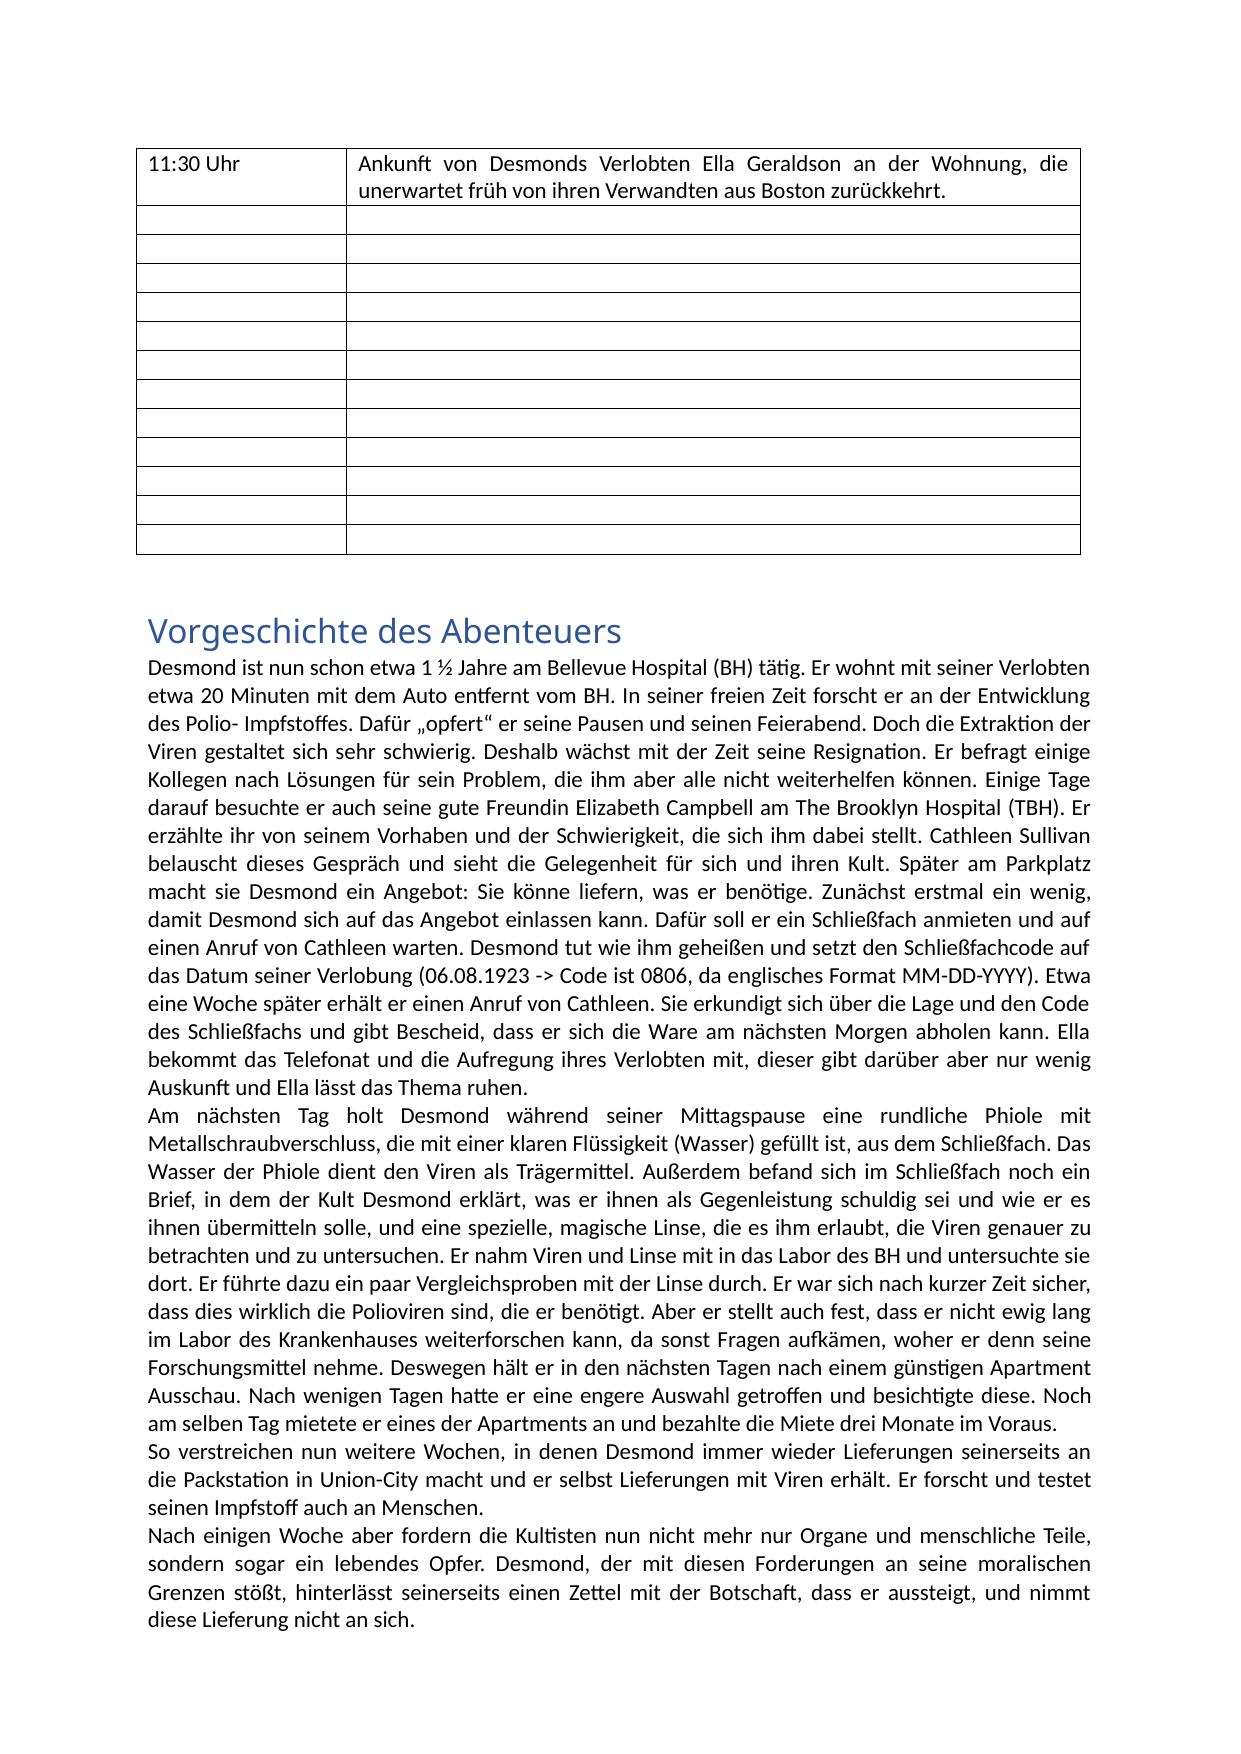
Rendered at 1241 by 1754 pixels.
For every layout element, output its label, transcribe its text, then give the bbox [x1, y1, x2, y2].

table_cell [137, 409, 346, 437]
table_cell [347, 525, 1080, 553]
table_cell [347, 467, 1080, 495]
table_cell [347, 293, 1080, 321]
table_cell [137, 322, 346, 350]
text Nach einigen Woche aber fordern die Kultisten nun nicht mehr nur Organe und menschliche Teile, sondern sogar ein lebendes Opfer. Desmond, der mit diesen Forderungen an seine moralischen Grenzen stößt, hinterlässt seinerseits einen Zettel mit der Botschaft, dass er aussteigt, und nimmt diese Lieferung nicht an sich. [148, 1522, 1093, 1634]
table_cell [137, 235, 346, 263]
table_cell [347, 409, 1080, 437]
table_cell [137, 380, 346, 408]
table_cell [137, 293, 346, 321]
table_cell [137, 467, 346, 495]
table_cell [347, 264, 1080, 292]
text Am nächsten Tag holt Desmond während seiner Mittagspause eine rundliche Phiole mit Metallschraubverschluss, die mit einer klaren Flüssigkeit (Wasser) gefüllt ist, aus dem Schließfach. Das Wasser der Phiole dient den Viren als Trägermittel. Außerdem befand sich im Schließfach noch ein Brief, in dem der Kult Desmond erklärt, was er ihnen als Gegenleistung schuldig sei und wie er es ihnen übermitteln solle, und eine spezielle, magische Linse, die es ihm erlaubt, die Viren genauer zu betrachten und zu untersuchen. Er nahm Viren und Linse mit in das Labor des BH und untersuchte sie dort. Er führte dazu ein paar Vergleichsproben mit der Linse durch. Er war sich nach kurzer Zeit sicher, dass dies wirklich die Polioviren sind, die er benötigt. Aber er stellt auch fest, dass er nicht ewig lang im Labor des Krankenhauses weiterforschen kann, da sonst Fragen aufkämen, woher er denn seine Forschungsmittel nehme. Deswegen hält er in den nächsten Tagen nach einem günstigen Apartment Ausschau. Nach wenigen Tagen hatte er eine engere Auswahl getroffen und besichtigte diese. Noch am selben Tag mietete er eines der Apartments an und bezahlte die Miete drei Monate im Voraus. [148, 1101, 1093, 1437]
table_cell [347, 235, 1080, 263]
table_cell [347, 206, 1080, 234]
table_cell [137, 264, 346, 292]
table_cell [137, 438, 346, 466]
table_cell [347, 322, 1080, 350]
subtitle Vorgeschichte des Abenteuers [148, 607, 1093, 653]
table_cell [347, 496, 1080, 524]
text Desmond ist nun schon etwa 1 ½ Jahre am Bellevue Hospital (BH) tätig. Er wohnt mit seiner Verlobten etwa 20 Minuten mit dem Auto entfernt vom BH. In seiner freien Zeit forscht er an der Entwicklung des Polio- Impfstoffes. Dafür „opfert“ er seine Pausen und seinen Feierabend. Doch die Extraktion der Viren gestaltet sich sehr schwierig. Deshalb wächst mit der Zeit seine Resignation. Er befragt einige Kollegen nach Lösungen für sein Problem, die ihm aber alle nicht weiterhelfen können. Einige Tage darauf besuchte er auch seine gute Freundin Elizabeth Campbell am The Brooklyn Hospital (TBH). Er erzählte ihr von seinem Vorhaben und der Schwierigkeit, die sich ihm dabei stellt. Cathleen Sullivan belauscht dieses Gespräch und sieht die Gelegenheit für sich und ihren Kult. Später am Parkplatz macht sie Desmond ein Angebot: Sie könne liefern, was er benötige. Zunächst erstmal ein wenig, damit Desmond sich auf das Angebot einlassen kann. Dafür soll er ein Schließfach anmieten und auf einen Anruf von Cathleen warten. Desmond tut wie ihm geheißen und setzt den Schließfachcode auf das Datum seiner Verlobung (06.08.1923 -> Code ist 0806, da englisches Format MM-DD-YYYY). Etwa eine Woche später erhält er einen Anruf von Cathleen. Sie erkundigt sich über die Lage und den Code des Schließfachs und gibt Bescheid, dass er sich die Ware am nächsten Morgen abholen kann. Ella bekommt das Telefonat und die Aufregung ihres Verlobten mit, dieser gibt darüber aber nur wenig Auskunft und Ella lässt das Thema ruhen. [148, 653, 1093, 1101]
table_cell 11:30 Uhr [137, 149, 346, 205]
table_cell [347, 351, 1080, 379]
table_cell [347, 380, 1080, 408]
text So verstreichen nun weitere Wochen, in denen Desmond immer wieder Lieferungen seinerseits an die Packstation in Union-City macht und er selbst Lieferungen mit Viren erhält. Er forscht und testet seinen Impfstoff auch an Menschen. [148, 1437, 1093, 1522]
table_cell [137, 206, 346, 234]
table_cell [347, 438, 1080, 466]
table_cell [137, 496, 346, 524]
table_cell [137, 351, 346, 379]
table_cell [137, 525, 346, 553]
table_cell Ankunft von Desmonds Verlobten Ella Geraldson an der Wohnung, die unerwartet früh von ihren Verwandten aus Boston zurückkehrt. [347, 149, 1080, 205]
